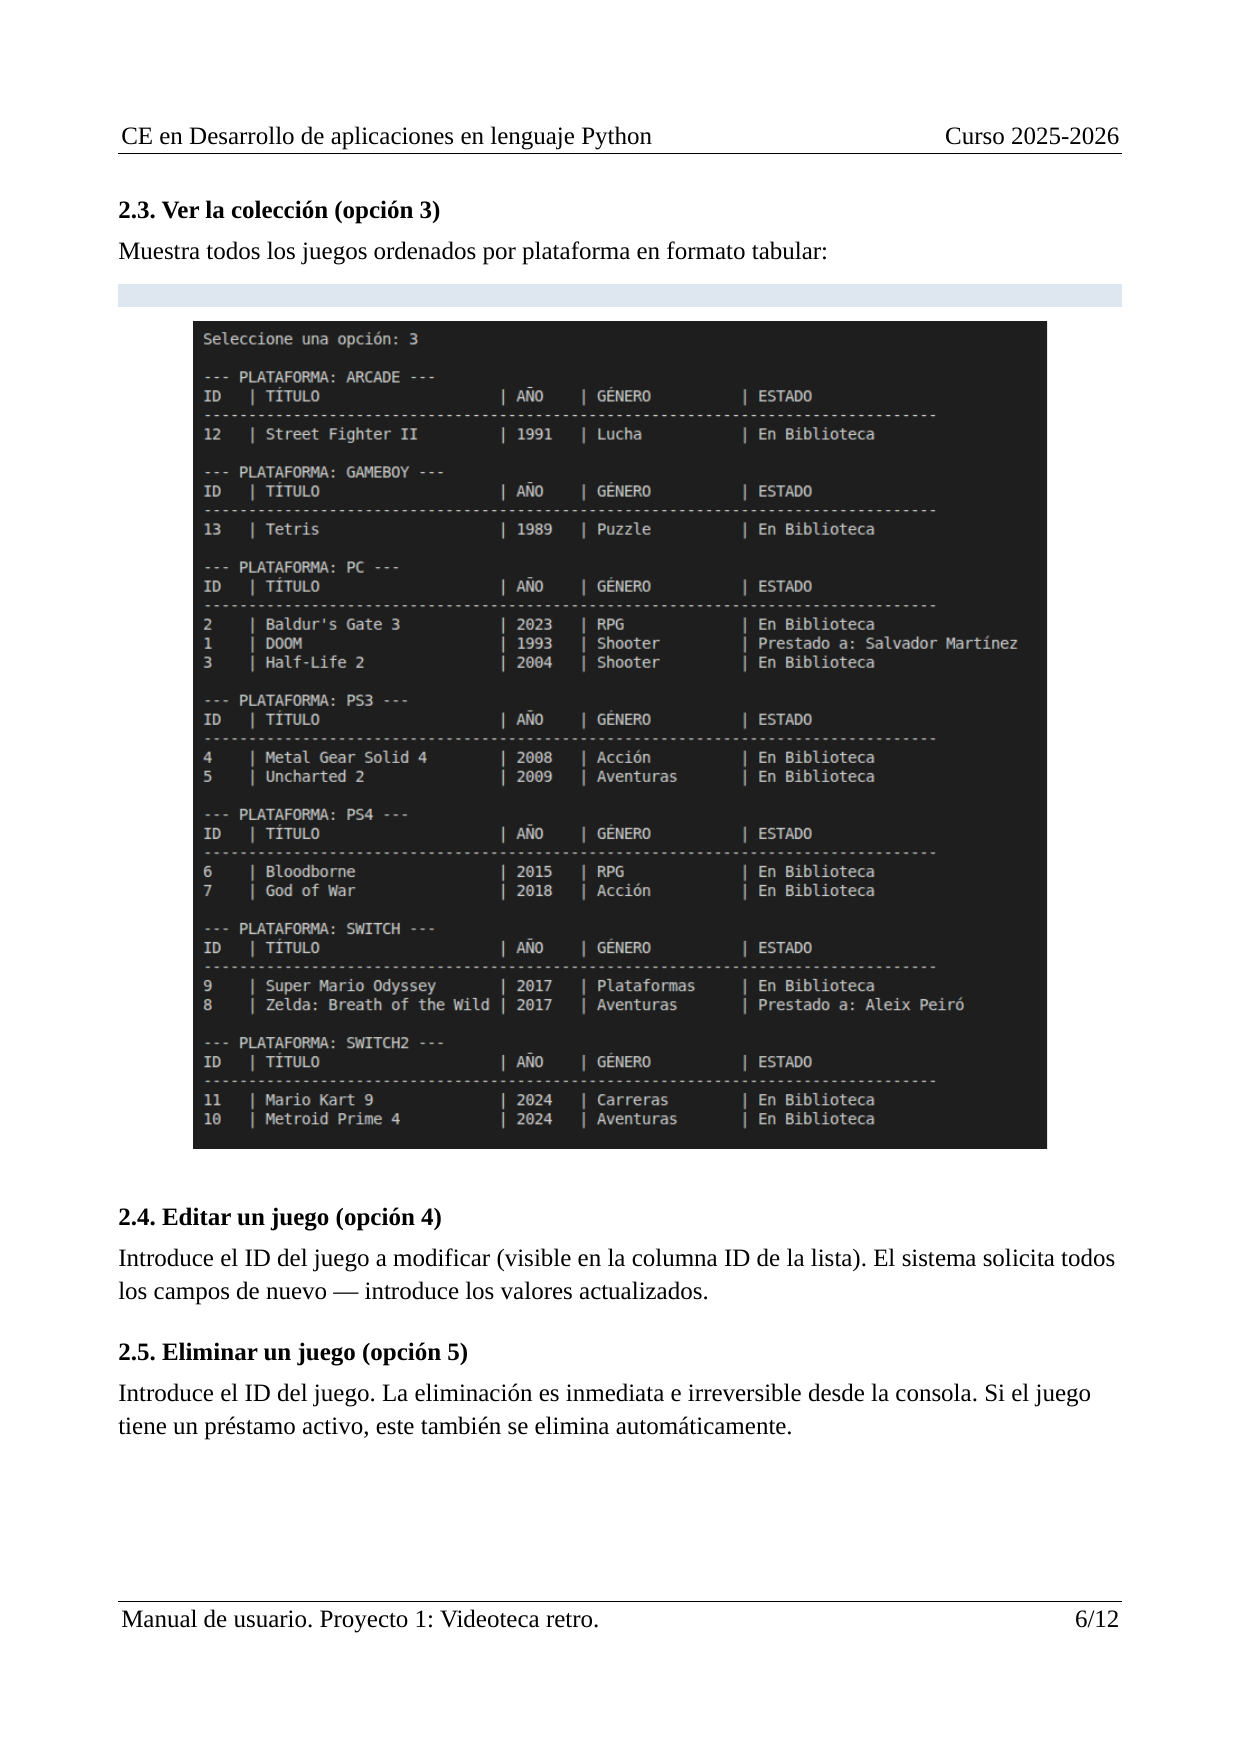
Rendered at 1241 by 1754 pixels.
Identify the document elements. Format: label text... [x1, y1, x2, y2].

text Introduce el ID del juego a modificar (visible en la columna ID de la lista). El sistema solicita todos los campos de nuevo — introduce los valores actualizados. [118, 1243, 1122, 1305]
text Introduce el ID del juego. La eliminación es inmediata e irreversible desde la consola. Si el juego tiene un préstamo activo, este también se elimina automáticamente. [118, 1378, 1122, 1439]
text Muestra todos los juegos ordenados por plataforma en formato tabular: [118, 236, 1122, 265]
subtitle 2.3. Ver la colección (opción 3) [118, 195, 1122, 223]
picture [193, 321, 1048, 1149]
subtitle 2.4. Editar un juego (opción 4) [118, 1202, 1122, 1231]
subtitle 2.5. Eliminar un juego (opción 5) [118, 1337, 1122, 1365]
